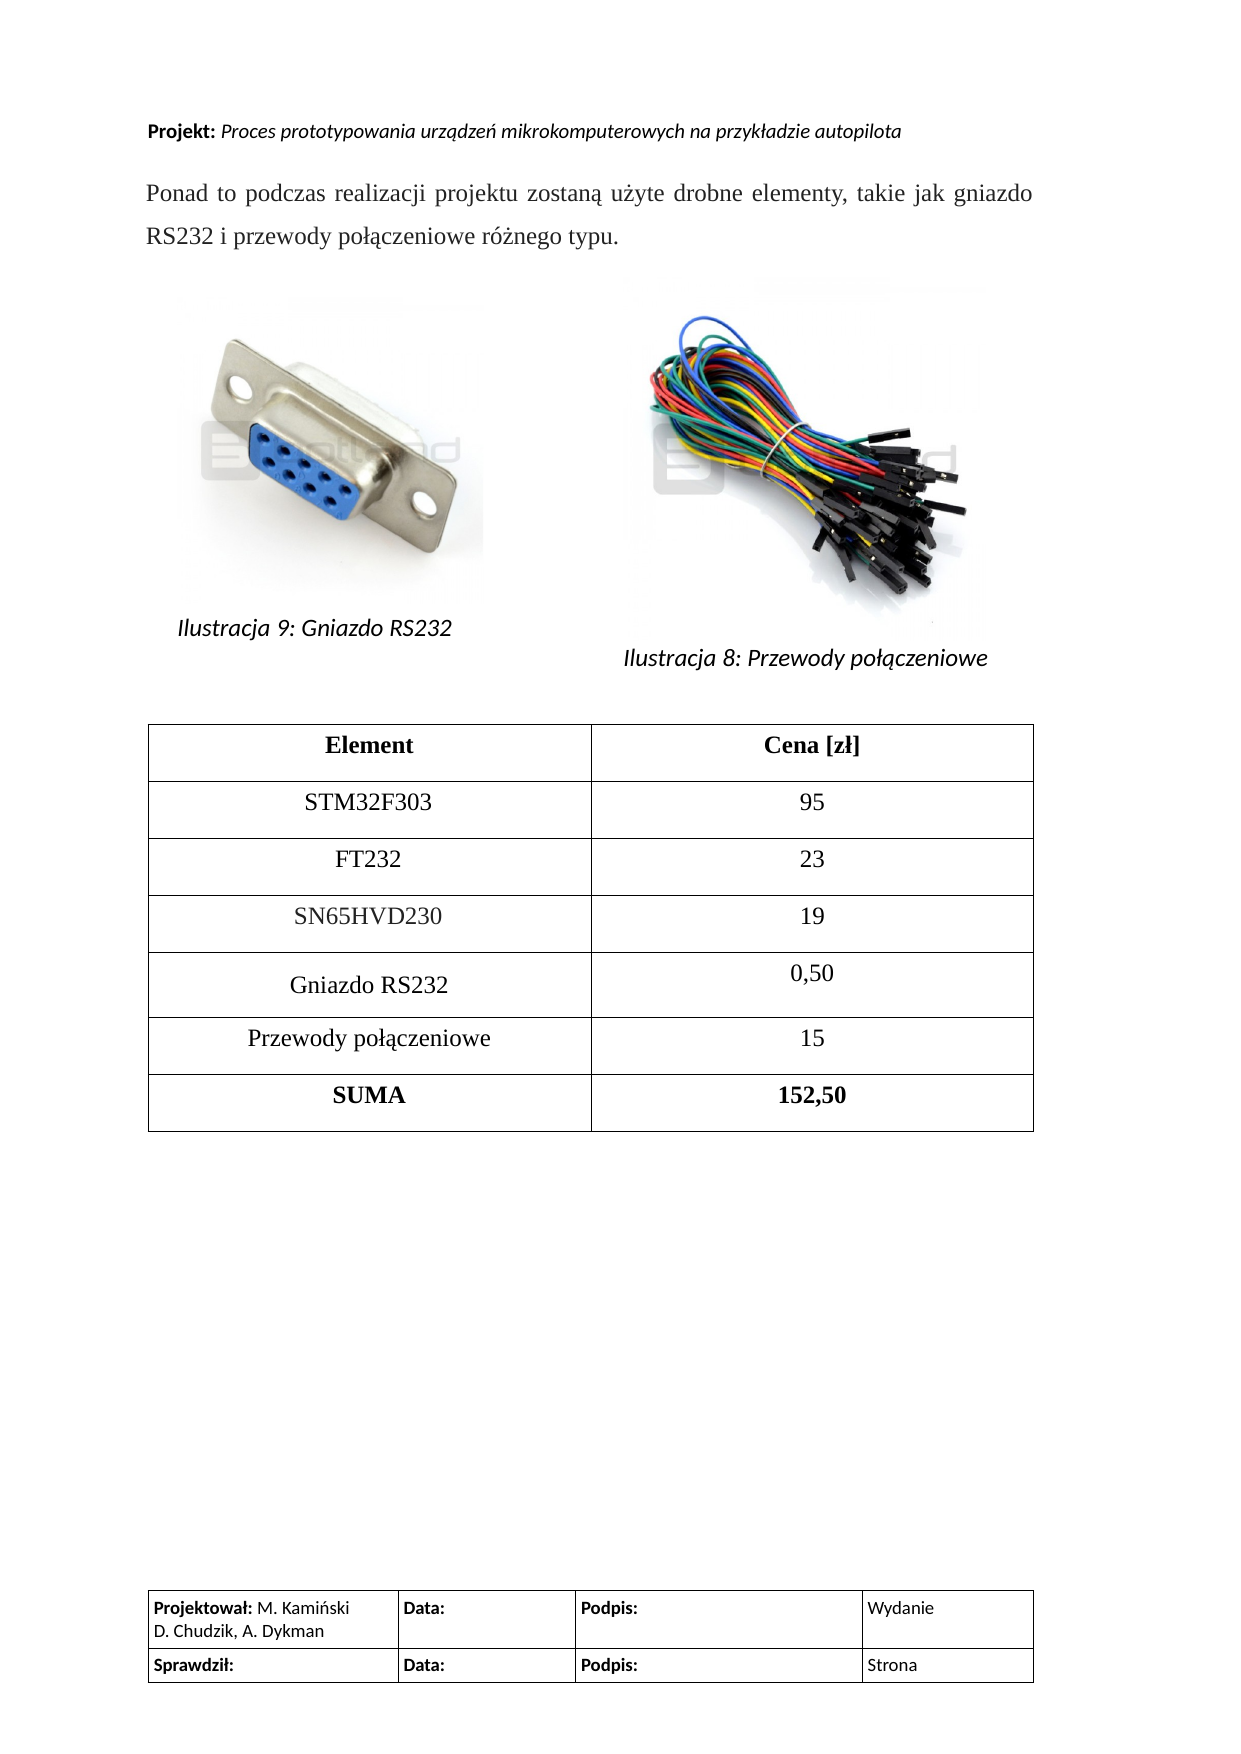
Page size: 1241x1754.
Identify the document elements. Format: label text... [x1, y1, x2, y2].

table_cell Przewody połączeniowe [149, 1018, 591, 1074]
table_cell SN65HVD230 [149, 896, 591, 952]
table_cell 15 [592, 1018, 1033, 1074]
table_header Cena [zł] [592, 725, 1033, 781]
table_cell FT232 [149, 839, 591, 895]
table_header Element [149, 725, 591, 781]
table_cell SUMA [149, 1075, 591, 1131]
text Ilustracja 8: Przewody połączeniowe [623, 278, 993, 673]
table_cell Gniazdo RS232 [149, 953, 591, 1017]
table_cell 95 [592, 782, 1033, 838]
picture [177, 297, 484, 604]
table_cell 0,50 [592, 953, 1033, 1017]
table_cell STM32F303 [149, 782, 591, 838]
text Ilustracja 9: Gniazdo RS232 [177, 604, 483, 643]
text Ponad to podczas realizacji projektu zostaną użyte drobne elementy, takie jak gniazdo RS232 i przewody połączeniowe różnego typu. [146, 178, 1033, 249]
table_cell 19 [592, 896, 1033, 952]
table_cell 152,50 [592, 1075, 1033, 1131]
table_cell 23 [592, 839, 1033, 895]
picture [623, 277, 986, 641]
